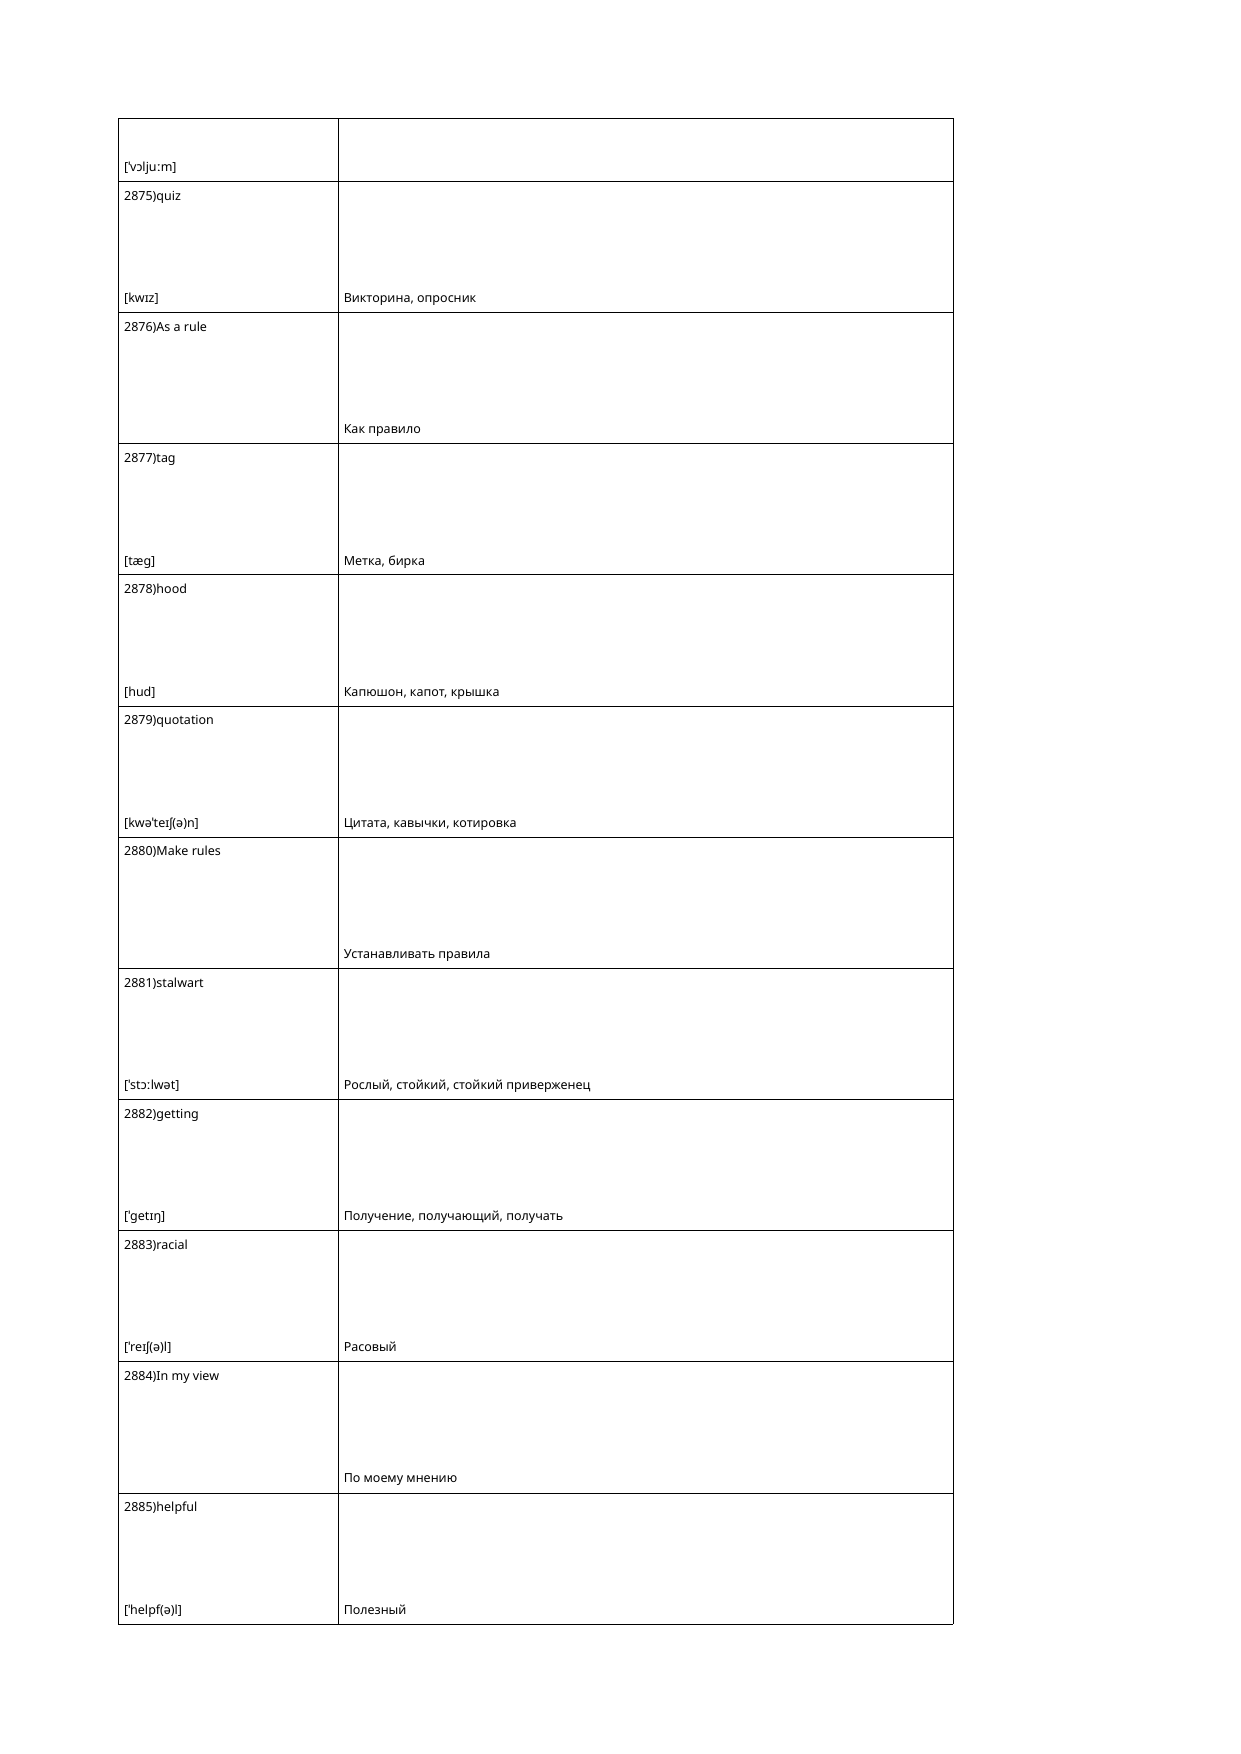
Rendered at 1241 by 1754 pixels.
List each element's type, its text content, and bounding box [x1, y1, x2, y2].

table_cell Викторина, опросник [339, 182, 953, 312]
table_cell 2879)quotation [kwəˈteɪʃ(ə)n] [119, 707, 338, 837]
table_cell 2875)quiz [kwɪz] [119, 182, 338, 312]
table_cell 2882)getting [ˈgetɪŋ] [119, 1100, 338, 1230]
table_cell Устанавливать правила [339, 838, 953, 968]
table_cell Метка, бирка [339, 444, 953, 574]
table_cell Получение, получающий, получать [339, 1100, 953, 1230]
table_cell 2876)As a rule [119, 313, 338, 443]
table_cell 2880)Make rules [119, 838, 338, 968]
table_cell Как правило [339, 313, 953, 443]
table_cell Полезный [339, 1494, 953, 1623]
table_cell 2884)In my view [119, 1362, 338, 1492]
table_cell 2878)hood [hud] [119, 575, 338, 706]
table_cell 2881)stalwart [ˈstɔːlwət] [119, 969, 338, 1099]
table_cell По моему мнению [339, 1362, 953, 1492]
table_cell Цитата, кавычки, котировка [339, 707, 953, 837]
table_cell 2883)racial [ˈreɪʃ(ə)l] [119, 1231, 338, 1361]
table_cell Расовый [339, 1231, 953, 1361]
table_cell [ˈvɔljuːm] [119, 119, 338, 181]
table_cell [339, 119, 953, 181]
table_cell 2877)tag [tæg] [119, 444, 338, 574]
table_cell Рослый, стойкий, стойкий приверженец [339, 969, 953, 1099]
table_cell 2885)helpful [ˈhelpf(ə)l] [119, 1494, 338, 1623]
table_cell Капюшон, капот, крышка [339, 575, 953, 706]
